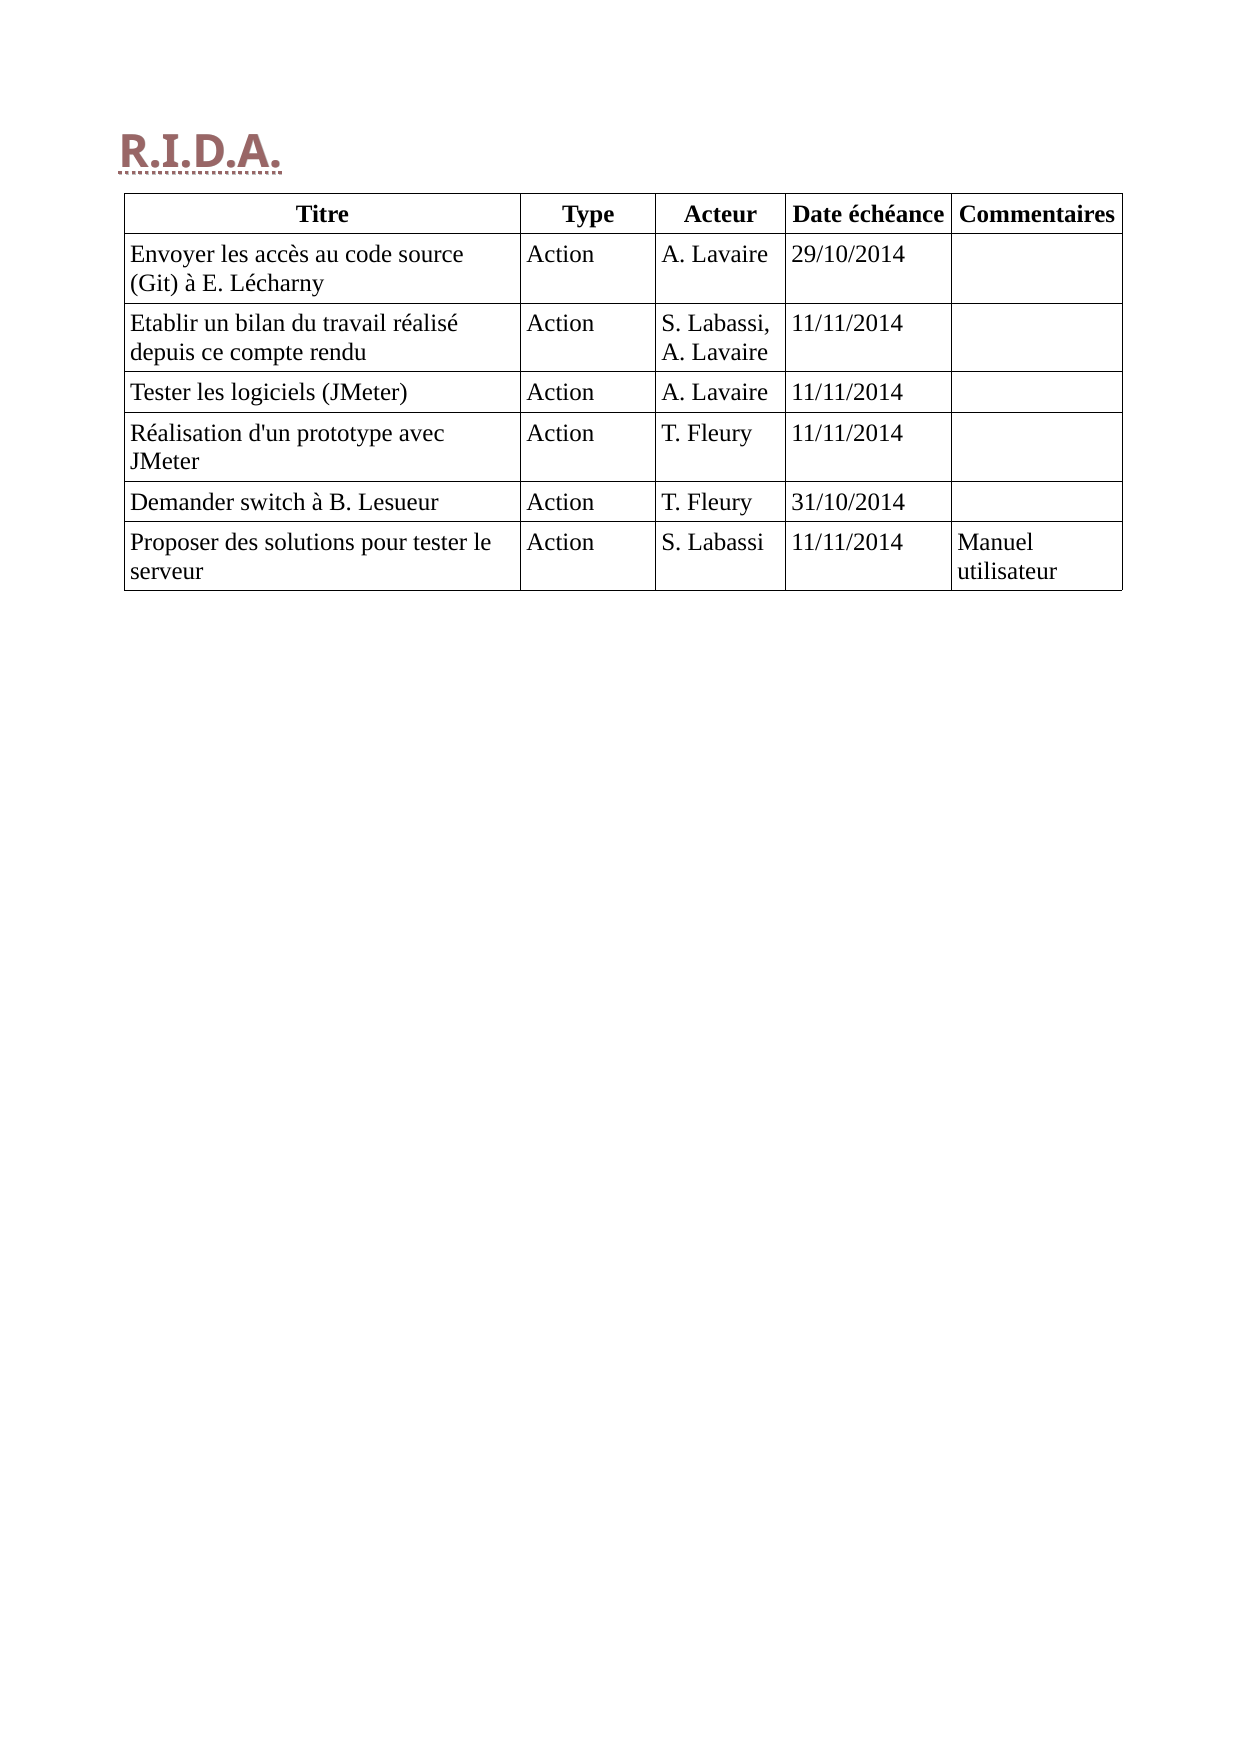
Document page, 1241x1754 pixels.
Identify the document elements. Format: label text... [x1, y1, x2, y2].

subtitle R.I.D.A. [118, 118, 1122, 181]
table_cell 31/10/2014 [786, 482, 951, 521]
table_header Type [521, 194, 655, 233]
table_cell [952, 482, 1122, 521]
table_cell Tester les logiciels (JMeter) [125, 372, 520, 412]
table_cell [952, 304, 1122, 371]
table_cell Action [521, 522, 655, 590]
table_cell 11/11/2014 [786, 372, 951, 412]
table_cell T. Fleury [656, 413, 785, 481]
table_cell 11/11/2014 [786, 413, 951, 481]
table_cell [952, 413, 1122, 481]
table_cell Action [521, 482, 655, 521]
table_header Commentaires [952, 194, 1122, 233]
table_cell Action [521, 372, 655, 412]
table_cell Action [521, 413, 655, 481]
table_cell Action [521, 304, 655, 371]
table_cell [952, 372, 1122, 412]
table_cell A. Lavaire [656, 372, 785, 412]
table_cell Demander switch à B. Lesueur [125, 482, 520, 521]
table_cell Réalisation d'un prototype avec JMeter [125, 413, 520, 481]
table_cell Action [521, 234, 655, 302]
table_cell A. Lavaire [656, 234, 785, 302]
table_header Acteur [656, 194, 785, 233]
table_cell T. Fleury [656, 482, 785, 521]
table_cell [952, 234, 1122, 302]
table_cell Etablir un bilan du travail réalisé depuis ce compte rendu [125, 304, 520, 371]
table_cell 29/10/2014 [786, 234, 951, 302]
table_cell S. Labassi [656, 522, 785, 590]
table_header Date échéance [786, 194, 951, 233]
table_cell Manuel utilisateur [952, 522, 1122, 590]
table_header Titre [125, 194, 520, 233]
table_cell S. Labassi, A. Lavaire [656, 304, 785, 371]
table_cell Envoyer les accès au code source (Git) à E. Lécharny [125, 234, 520, 302]
table_cell 11/11/2014 [786, 522, 951, 590]
table_cell 11/11/2014 [786, 304, 951, 371]
table_cell Proposer des solutions pour tester le serveur [125, 522, 520, 590]
